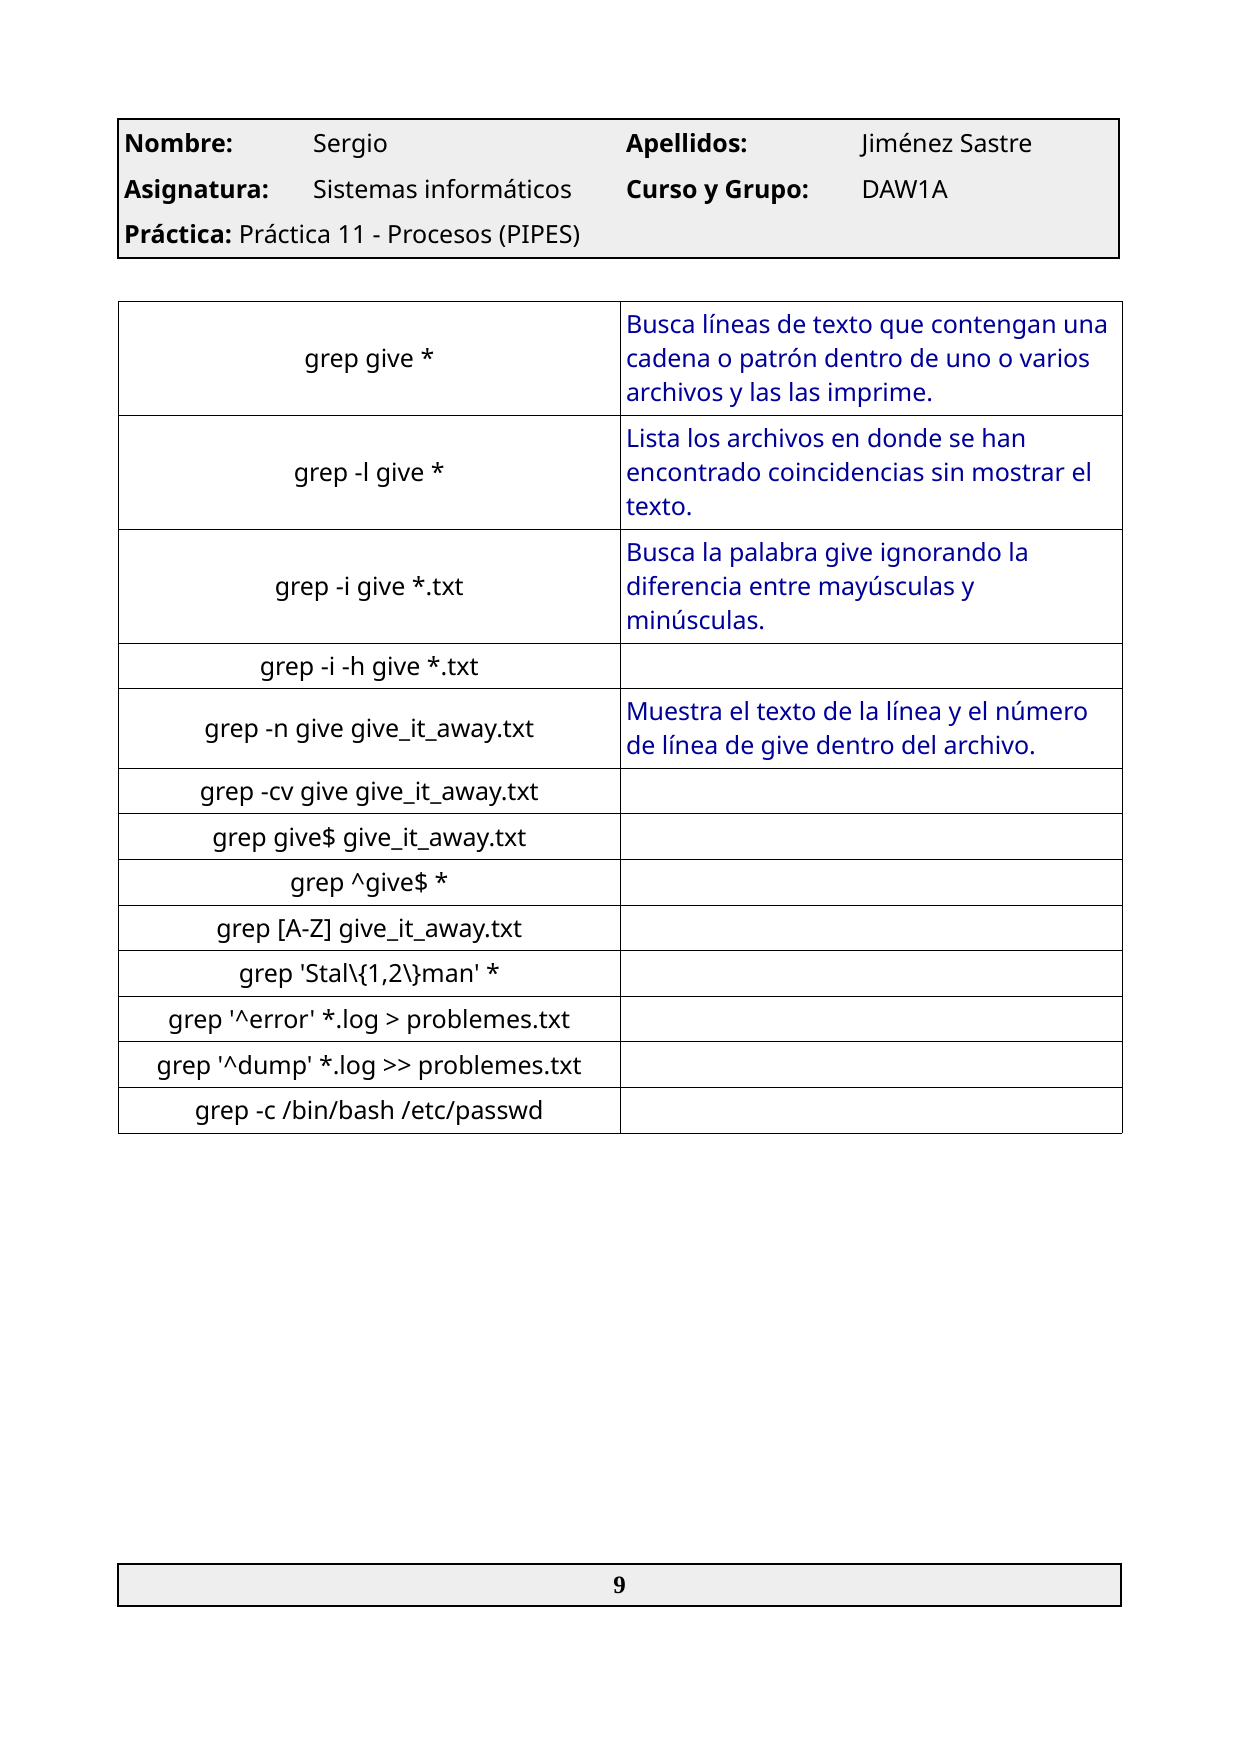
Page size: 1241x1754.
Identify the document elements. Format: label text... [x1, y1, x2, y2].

table_cell grep ^give$ * [119, 860, 620, 904]
table_cell Busca la palabra give ignorando la diferencia entre mayúsculas y minúsculas. [621, 530, 1122, 642]
table_cell grep give * [119, 302, 620, 415]
table_cell [621, 906, 1122, 950]
table_cell grep -c /bin/bash /etc/passwd [119, 1088, 620, 1133]
table_cell grep -i -h give *.txt [119, 644, 620, 688]
table_cell Lista los archivos en donde se han encontrado coincidencias sin mostrar el texto. [621, 416, 1122, 529]
table_cell grep -i give *.txt [119, 530, 620, 642]
table_cell grep [A-Z] give_it_away.txt [119, 906, 620, 950]
table_cell grep give$ give_it_away.txt [119, 814, 620, 859]
table_cell grep 'Stal\{1,2\}man' * [119, 951, 620, 996]
table_cell [621, 814, 1122, 859]
table_cell grep '^error' *.log > problemes.txt [119, 997, 620, 1041]
table_cell [621, 951, 1122, 996]
table_cell Busca líneas de texto que contengan una cadena o patrón dentro de uno o varios archivos y las las imprime. [621, 302, 1122, 415]
table_cell [621, 860, 1122, 904]
table_cell [621, 769, 1122, 813]
table_cell [621, 644, 1122, 688]
table_cell grep -l give * [119, 416, 620, 529]
table_cell Muestra el texto de la línea y el número de línea de give dentro del archivo. [621, 689, 1122, 768]
table_cell grep '^dump' *.log >> problemes.txt [119, 1042, 620, 1087]
table_cell [621, 1042, 1122, 1087]
table_cell [621, 997, 1122, 1041]
table_cell grep -cv give give_it_away.txt [119, 769, 620, 813]
table_cell [621, 1088, 1122, 1133]
table_cell grep -n give give_it_away.txt [119, 689, 620, 768]
